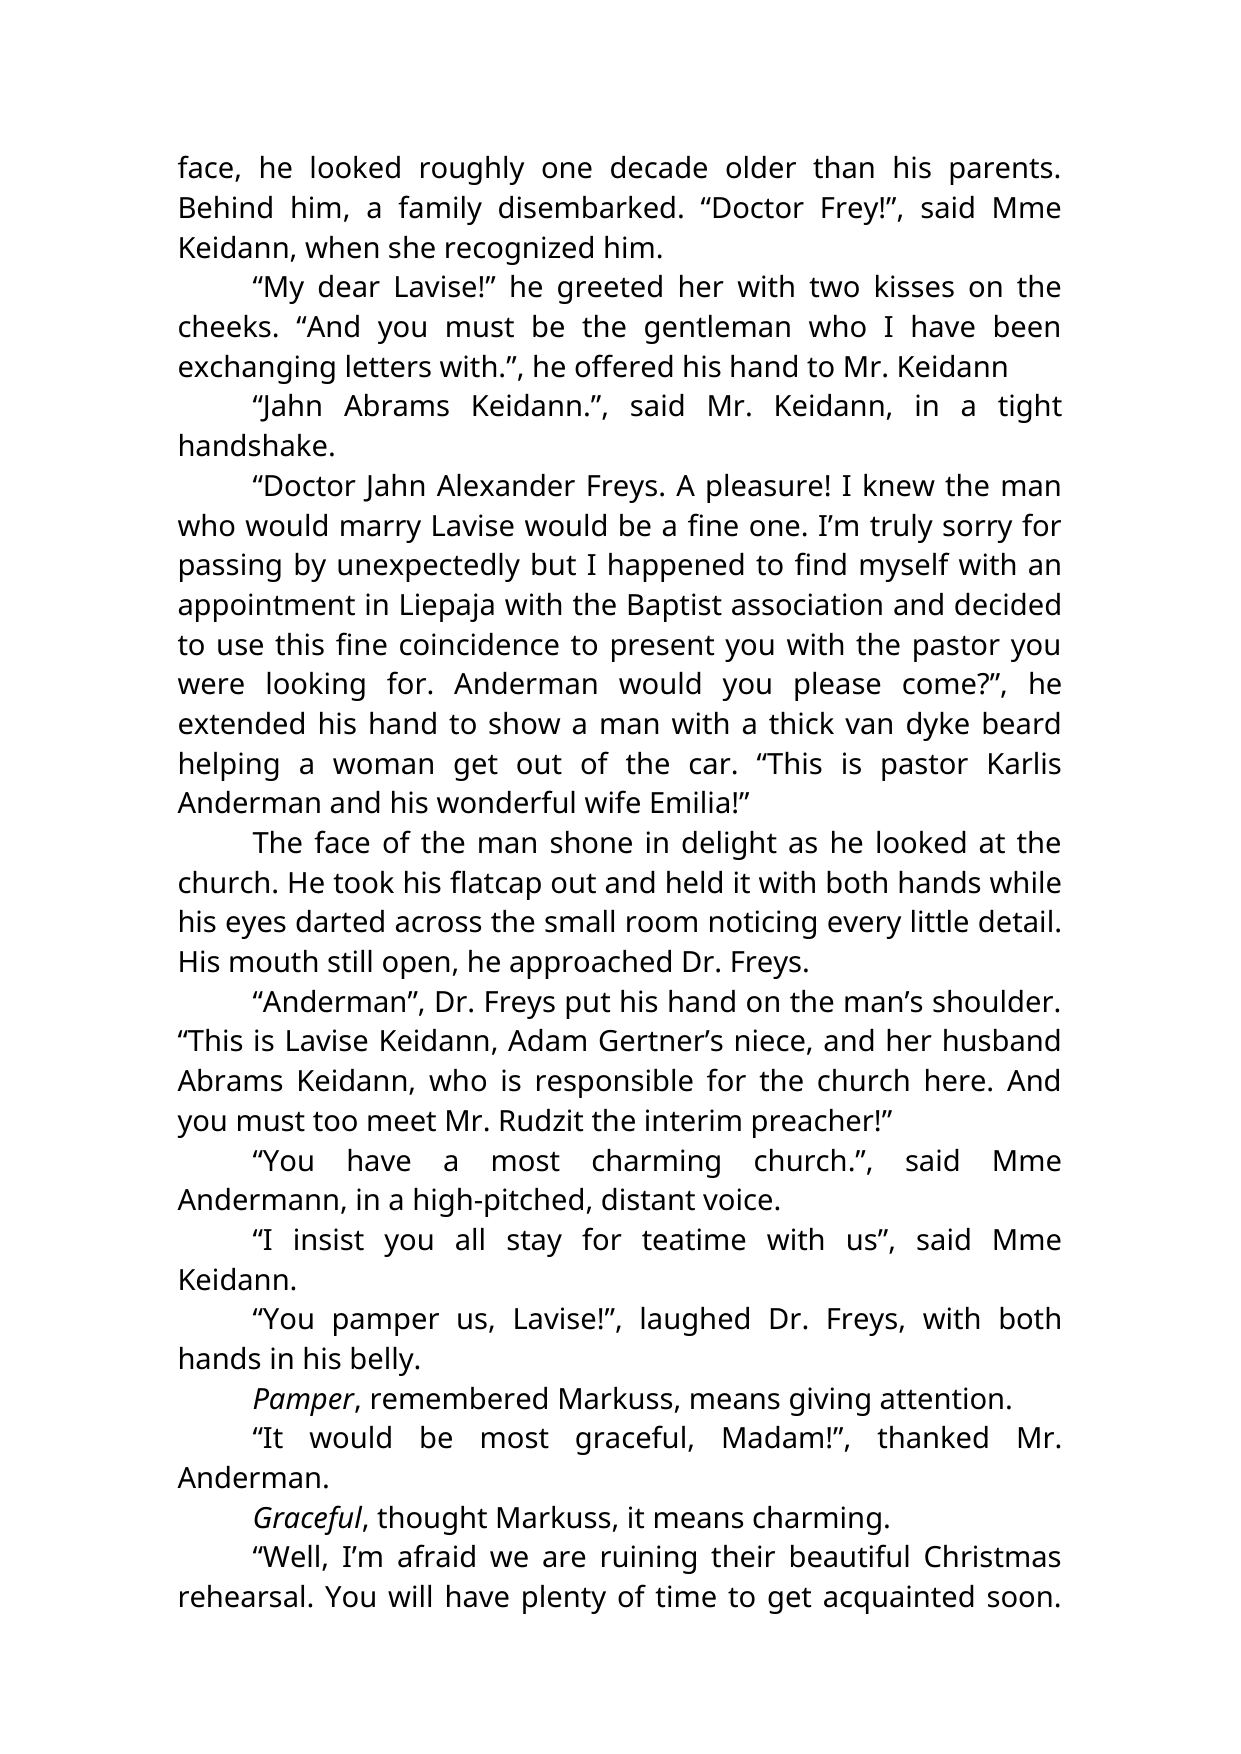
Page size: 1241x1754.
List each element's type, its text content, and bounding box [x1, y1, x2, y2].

text “You have a most charming church.”, said Mme Andermann, in a high-pitched, distant voice. [177, 1140, 1063, 1219]
text “You pamper us, Lavise!”, laughed Dr. Freys, with both hands in his belly. [177, 1298, 1063, 1378]
text “Well, I’m afraid we are ruining their beautiful Christmas rehearsal. You will have plenty of time to get acquainted soon. [177, 1537, 1063, 1616]
text “I insist you all stay for teatime with us”, said Mme Keidann. [177, 1219, 1063, 1298]
text The face of the man shone in delight as he looked at the church. He took his flatcap out and held it with both hands while his eyes darted across the small room noticing every little detail. His mouth still open, he approached Dr. Freys. [177, 822, 1063, 981]
text “Doctor Jahn Alexander Freys. A pleasure! I knew the man who would marry Lavise would be a fine one. I’m truly sorry for passing by unexpectedly but I happened to find myself with an appointment in Liepaja with the Baptist association and decided to use this fine coincidence to present you with the pastor you were looking for. Anderman would you please come?”, he extended his hand to show a man with a thick van dyke beard helping a woman get out of the car. “This is pastor Karlis Anderman and his wonderful wife Emilia!” [177, 465, 1063, 822]
text “It would be most graceful, Madam!”, thanked Mr. Anderman. [177, 1418, 1063, 1497]
text “My dear Lavise!” he greeted her with two kisses on the cheeks. “And you must be the gentleman who I have been exchanging letters with.”, he offered his hand to Mr. Keidann [177, 267, 1063, 386]
text “Jahn Abrams Keidann.”, said Mr. Keidann, in a tight handshake. [177, 386, 1063, 465]
text “Anderman”, Dr. Freys put his hand on the man’s shoulder. “This is Lavise Keidann, Adam Gertner’s niece, and her husband Abrams Keidann, who is responsible for the church here. And you must too meet Mr. Rudzit the interim preacher!” [177, 981, 1063, 1140]
text Graceful, thought Markuss, it means charming. [177, 1497, 1063, 1537]
text face, he looked roughly one decade older than his parents. Behind him, a family disembarked. “Doctor Frey!”, said Mme Keidann, when she recognized him. [177, 148, 1063, 267]
text Pamper, remembered Markuss, means giving attention. [177, 1378, 1063, 1418]
